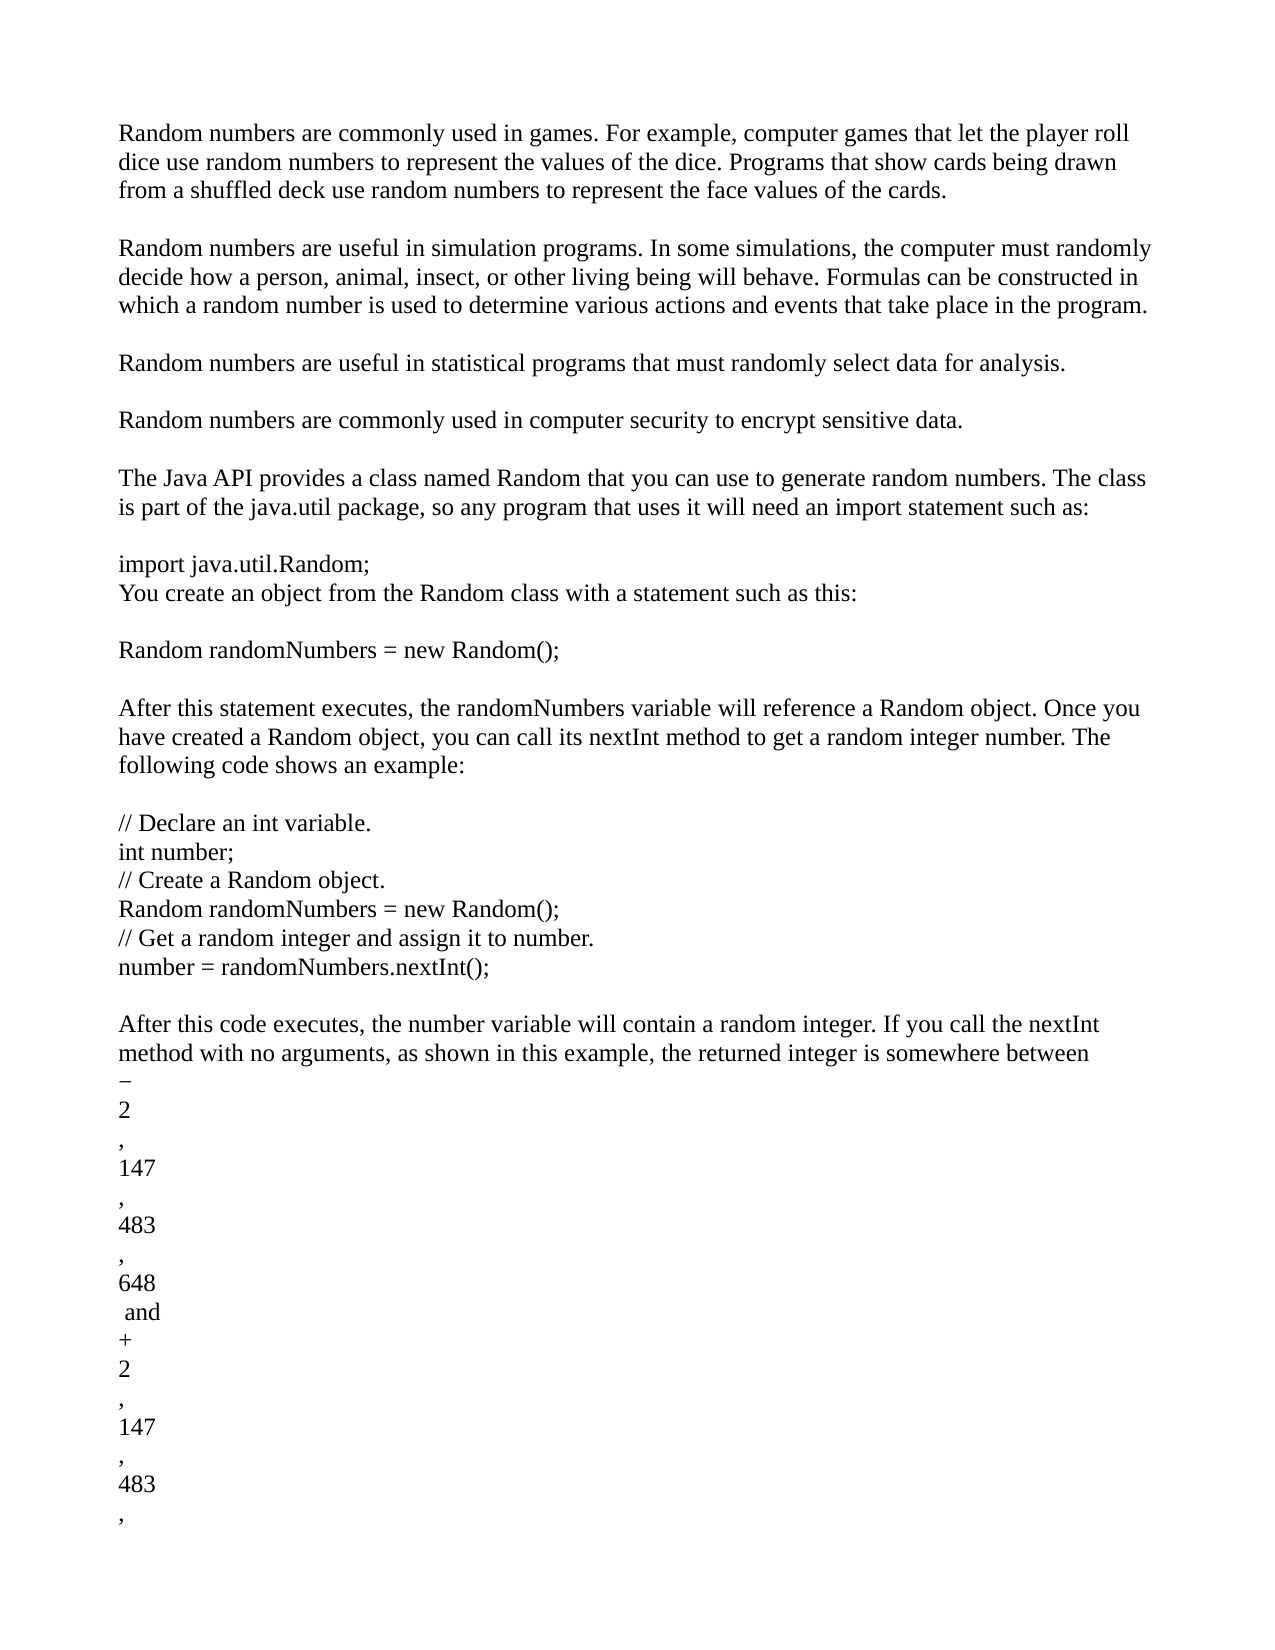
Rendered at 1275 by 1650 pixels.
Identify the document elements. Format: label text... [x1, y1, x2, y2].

text You create an object from the Random class with a statement such as this: [118, 578, 1157, 607]
text 483 [118, 1211, 1157, 1239]
text 648 [118, 1268, 1157, 1297]
text + [118, 1326, 1157, 1354]
text // Declare an int variable. [118, 808, 1157, 837]
text Random randomNumbers = new Random(); [118, 894, 1157, 923]
text , [118, 1383, 1157, 1412]
text import java.util.Random; [118, 549, 1157, 578]
text , [118, 1498, 1157, 1527]
text , [118, 1182, 1157, 1211]
text The Java API provides a class named Random that you can use to generate random numbers. The class is part of the java.util package, so any program that uses it will need an import statement such as: [118, 463, 1157, 521]
text // Get a random integer and assign it to number. [118, 923, 1157, 952]
text , [118, 1124, 1157, 1153]
text − [118, 1067, 1157, 1096]
text Random randomNumbers = new Random(); [118, 636, 1157, 664]
text After this code executes, the number variable will contain a random integer. If you call the nextInt method with no arguments, as shown in this example, the returned integer is somewhere between [118, 1009, 1157, 1067]
text 2 [118, 1354, 1157, 1383]
text Random numbers are commonly used in computer security to encrypt sensitive data. [118, 406, 1157, 434]
text , [118, 1441, 1157, 1469]
text // Create a Random object. [118, 866, 1157, 894]
text int number; [118, 837, 1157, 866]
text 147 [118, 1153, 1157, 1182]
text , [118, 1239, 1157, 1268]
text Random numbers are useful in simulation programs. In some simulations, the computer must randomly decide how a person, animal, insect, or other living being will behave. Formulas can be constructed in which a random number is used to determine various actions and events that take place in the program. [118, 233, 1157, 319]
text Random numbers are commonly used in games. For example, computer games that let the player roll dice use random numbers to represent the values of the dice. Programs that show cards being drawn from a shuffled deck use random numbers to represent the face values of the cards. [118, 118, 1157, 204]
text number = randomNumbers.nextInt(); [118, 952, 1157, 981]
text 147 [118, 1412, 1157, 1441]
text Random numbers are useful in statistical programs that must randomly select data for analysis. [118, 348, 1157, 377]
text 2 [118, 1096, 1157, 1124]
text and [118, 1297, 1157, 1326]
text 483 [118, 1469, 1157, 1498]
text After this statement executes, the randomNumbers variable will reference a Random object. Once you have created a Random object, you can call its nextInt method to get a random integer number. The following code shows an example: [118, 693, 1157, 779]
